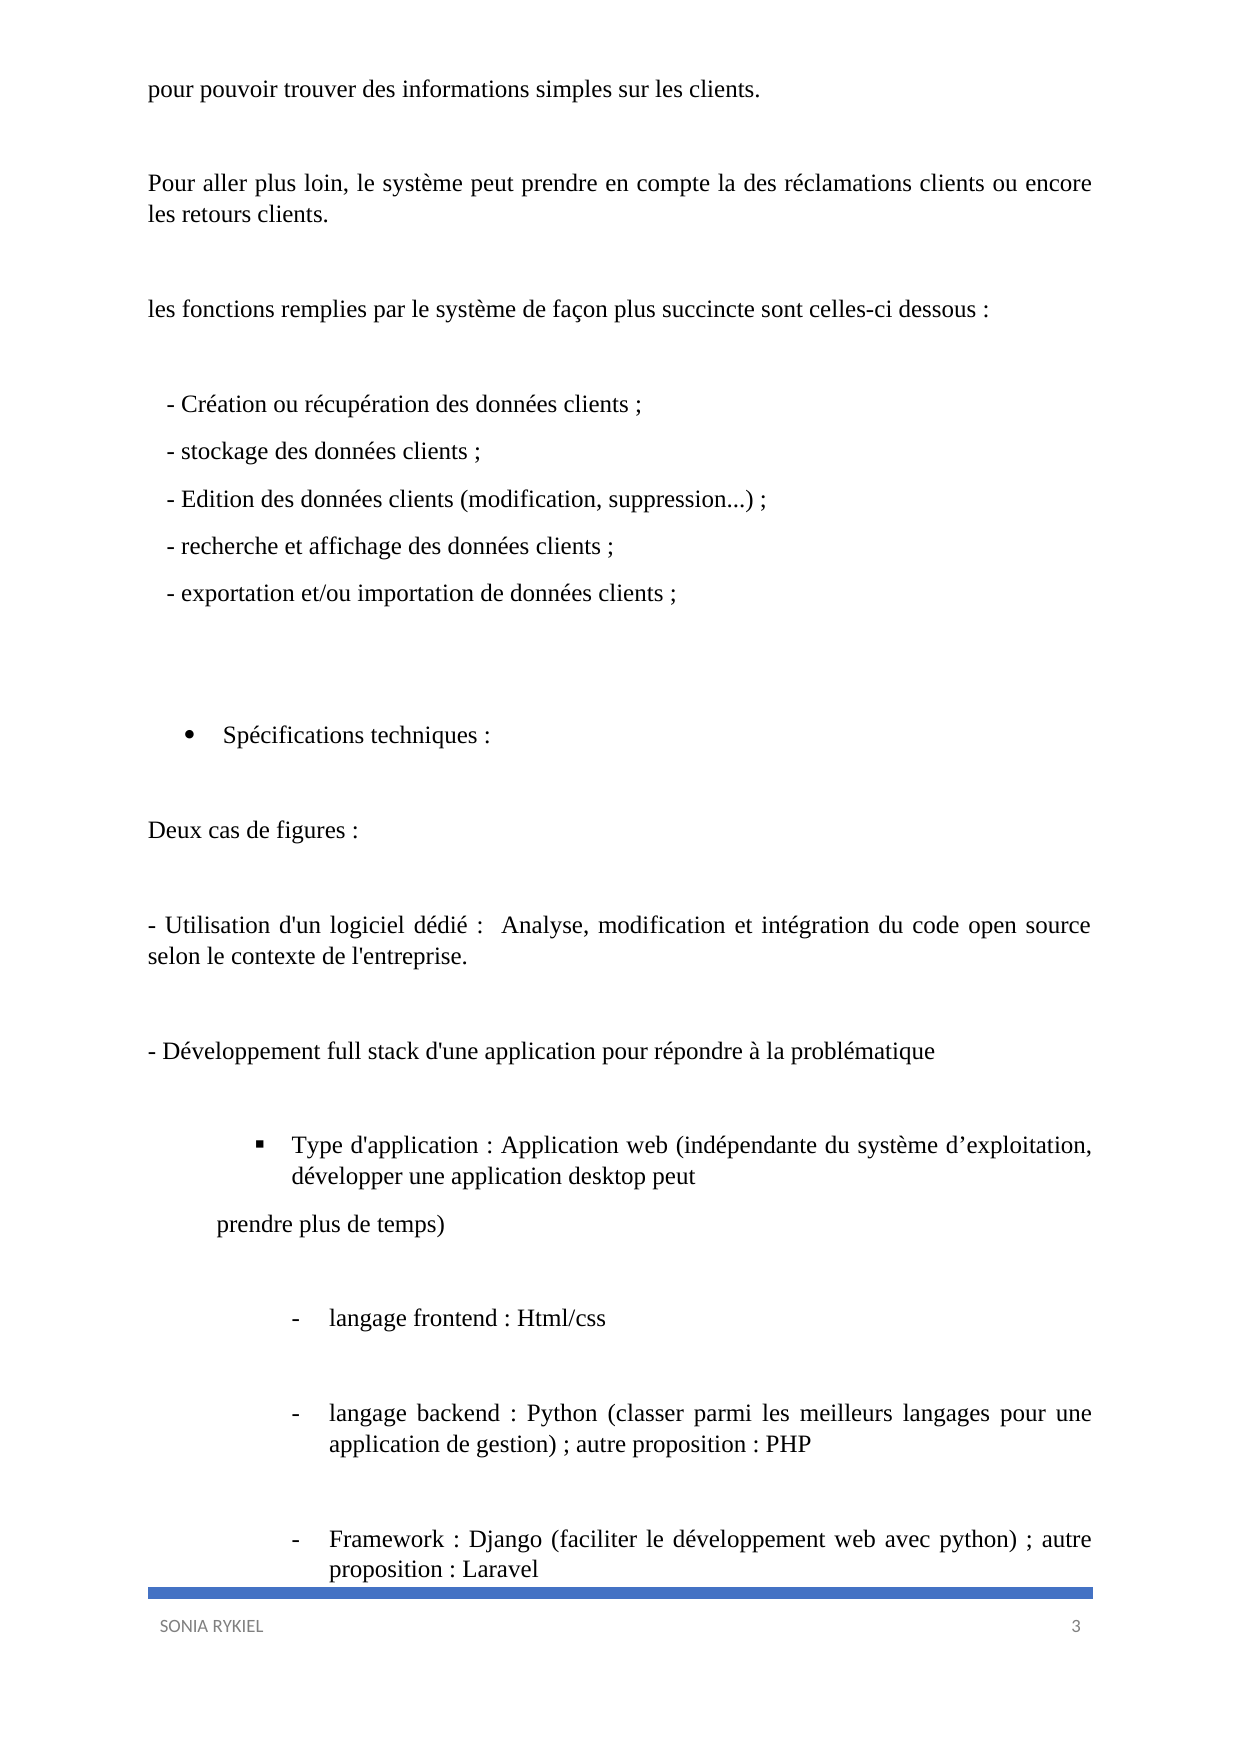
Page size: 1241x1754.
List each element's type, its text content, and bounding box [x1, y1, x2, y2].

text - recherche et affichage des données clients ; [148, 531, 1093, 560]
text - exportation et/ou importation de données clients ; [148, 578, 1093, 607]
list Framework : Django (faciliter le développement web avec python) ; autre proposition : Laravel [291, 1524, 1093, 1583]
list langage backend : Python (classer parmi les meilleurs langages pour une application de gestion) ; autre proposition : PHP [291, 1398, 1093, 1458]
text - Création ou récupération des données clients ; [148, 389, 1093, 418]
list langage frontend : Html/css [291, 1303, 1093, 1332]
list Type d'application : Application web (indépendante du système d’exploitation, développer une application desktop peut [254, 1131, 1093, 1190]
text - Edition des données clients (modification, suppression...) ; [148, 484, 1093, 512]
text - Développement full stack d'une application pour répondre à la problématique [148, 1036, 1093, 1064]
list Spécifications techniques : [185, 721, 1093, 749]
text prendre plus de temps) [148, 1209, 1093, 1237]
text - stockage des données clients ; [148, 436, 1093, 465]
text Deux cas de figures : [148, 815, 1093, 844]
text Pour aller plus loin, le système peut prendre en compte la des réclamations clients ou encore les retours clients. [148, 168, 1093, 228]
text les fonctions remplies par le système de façon plus succincte sont celles-ci dessous : [148, 294, 1093, 323]
text pour pouvoir trouver des informations simples sur les clients. [148, 74, 1093, 102]
text - Utilisation d'un logiciel dédié : Analyse, modification et intégration du code open source selon le contexte de l'entreprise. [148, 910, 1093, 970]
